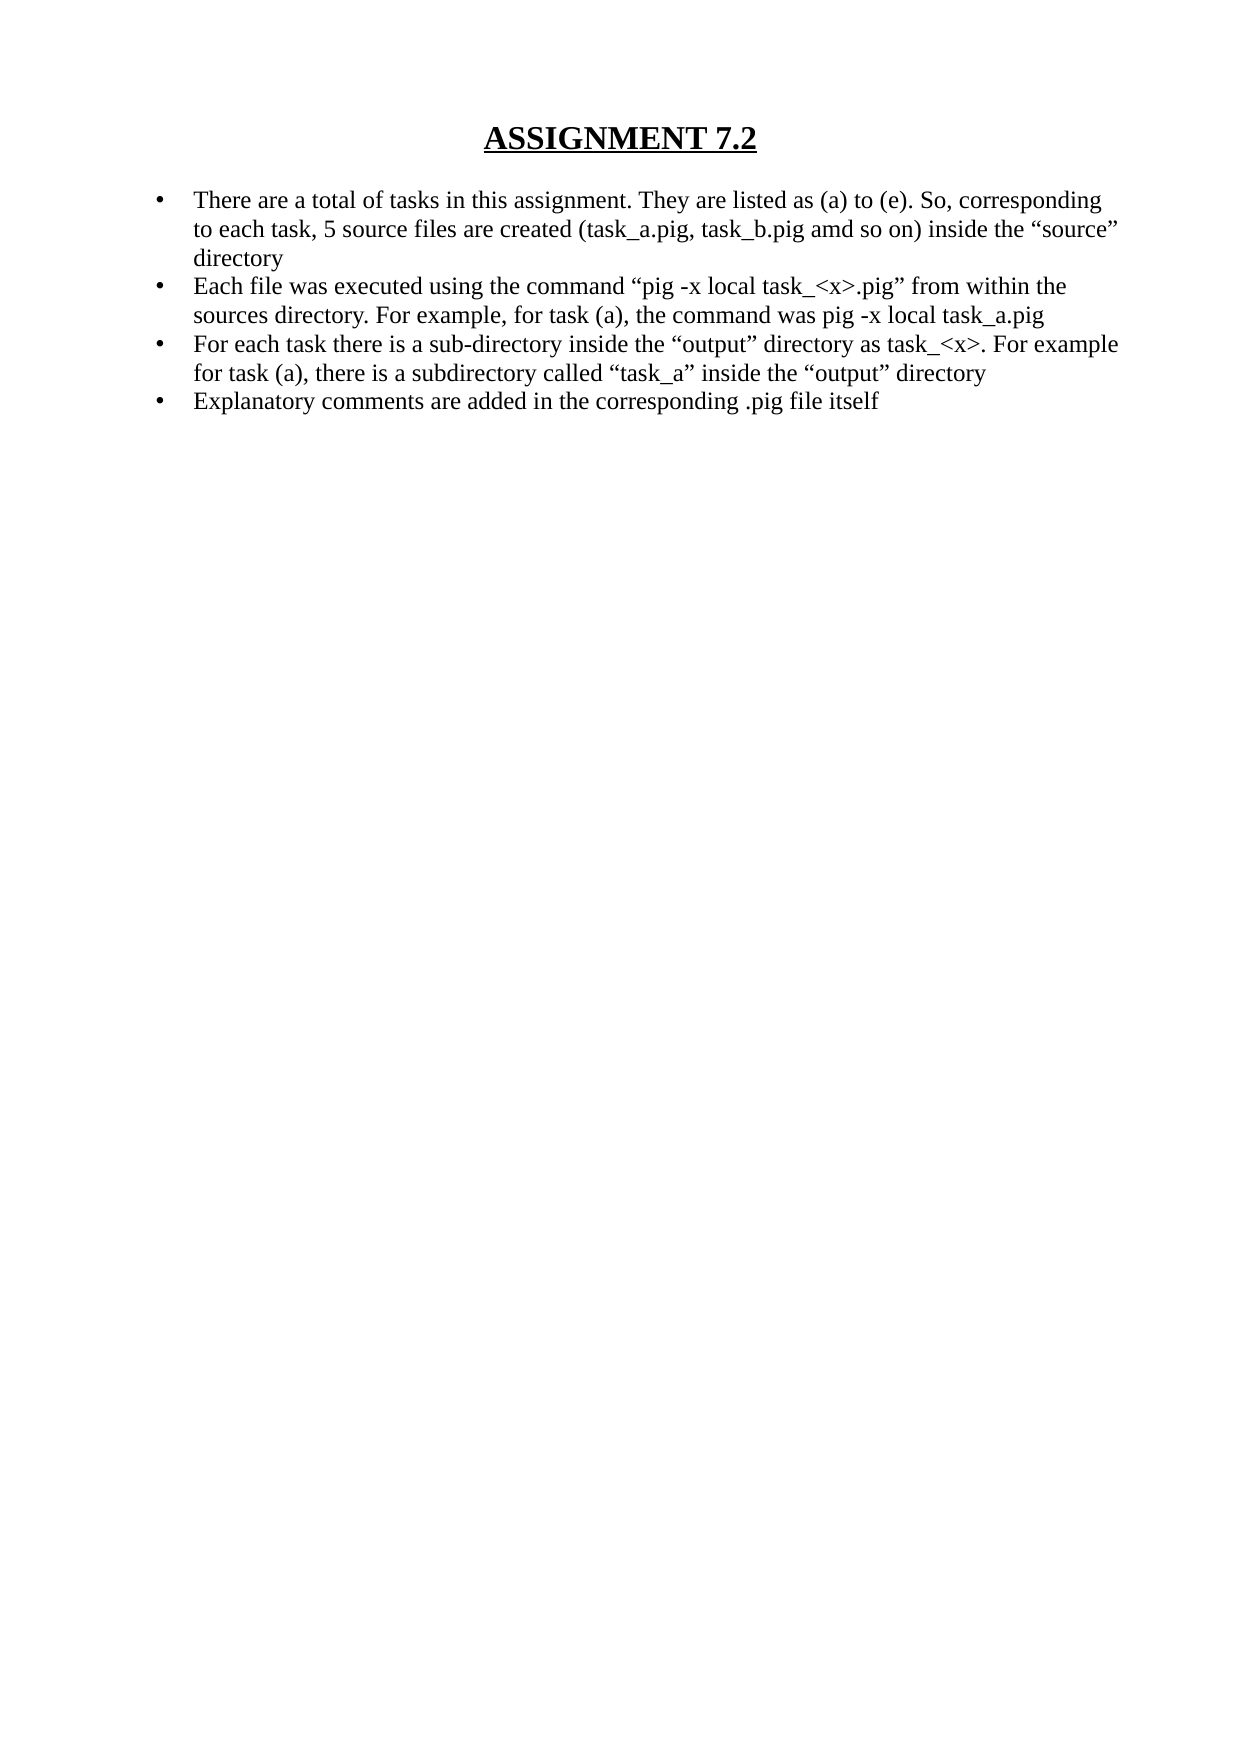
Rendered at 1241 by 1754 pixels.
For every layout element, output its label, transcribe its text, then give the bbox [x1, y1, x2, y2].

list For each task there is a sub-directory inside the “output” directory as task_<x>. For example for task (a), there is a subdirectory called “task_a” inside the “output” directory [156, 329, 1122, 386]
list There are a total of tasks in this assignment. They are listed as (a) to (e). So, corresponding to each task, 5 source files are created (task_a.pig, task_b.pig amd so on) inside the “source” directory [156, 185, 1122, 271]
list Each file was executed using the command “pig -x local task_<x>.pig” from within the sources directory. For example, for task (a), the command was pig -x local task_a.pig [156, 271, 1122, 329]
list Explanatory comments are added in the corresponding .pig file itself [156, 386, 1122, 415]
text ASSIGNMENT 7.2 [118, 118, 1122, 156]
